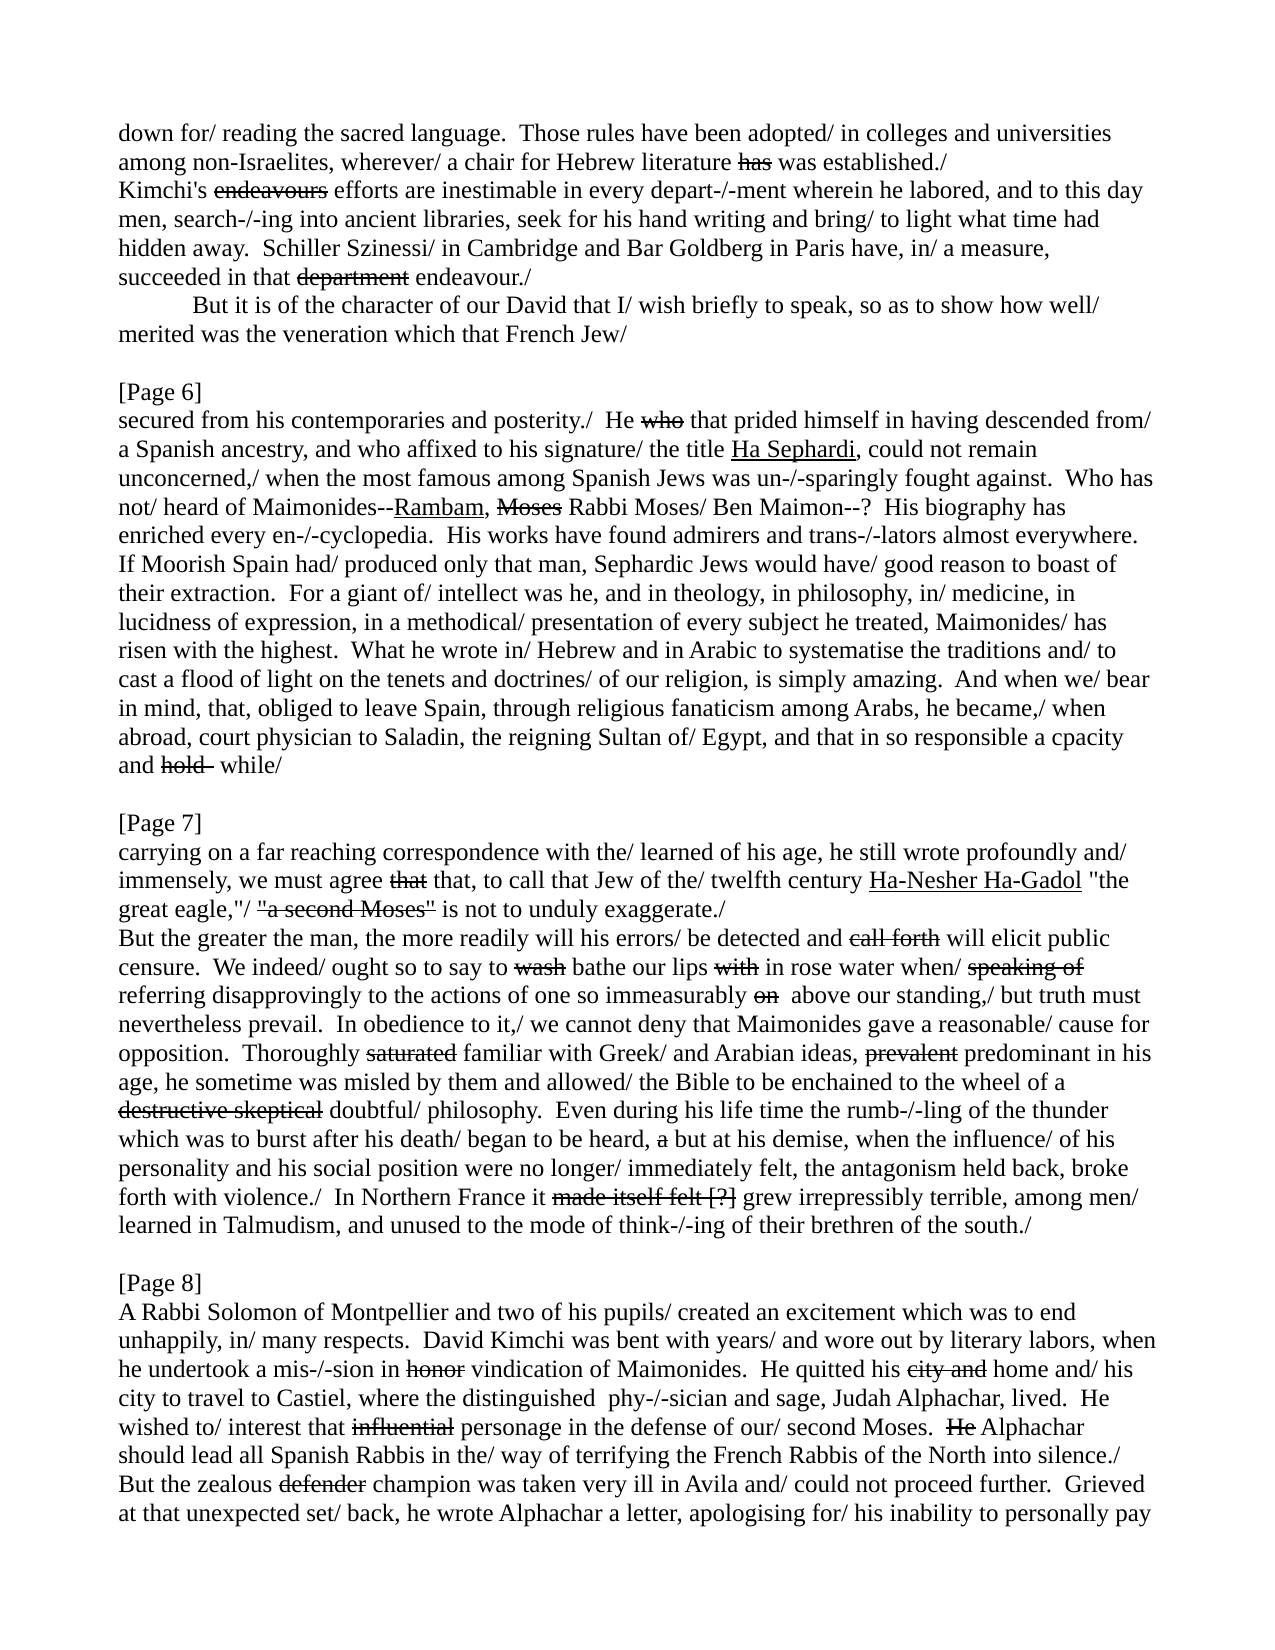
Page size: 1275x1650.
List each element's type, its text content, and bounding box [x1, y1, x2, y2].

text Kimchi's endeavours efforts are inestimable in every depart-/-ment wherein he labored, and to this day men, search-/-ing into ancient libraries, seek for his hand writing and bring/ to light what time had hidden away. Schiller Szinessi/ in Cambridge and Bar Goldberg in Paris have, in/ a measure, succeeded in that department endeavour./ [118, 176, 1157, 291]
text But the greater the man, the more readily will his errors/ be detected and call forth will elicit public censure. We indeed/ ought so to say to wash bathe our lips with in rose water when/ speaking of referring disapprovingly to the actions of one so immeasurably on above our standing,/ but truth must nevertheless prevail. In obedience to it,/ we cannot deny that Maimonides gave a reasonable/ cause for opposition. Thoroughly saturated familiar with Greek/ and Arabian ideas, prevalent predominant in his age, he sometime was misled by them and allowed/ the Bible to be enchained to the wheel of a destructive skeptical doubtful/ philosophy. Even during his life time the rumb-/-ling of the thunder which was to burst after his death/ began to be heard, a but at his demise, when the influence/ of his personality and his social position were no longer/ immediately felt, the antagonism held back, broke forth with violence./ In Northern France it made itself felt [?] grew irrepressibly terrible, among men/ learned in Talmudism, and unused to the mode of think-/-ing of their brethren of the south./ [118, 923, 1157, 1239]
text down for/ reading the sacred language. Those rules have been adopted/ in colleges and universities among non-Israelites, wherever/ a chair for Hebrew literature has was established./ [118, 118, 1157, 176]
text secured from his contemporaries and posterity./ He who that prided himself in having descended from/ a Spanish ancestry, and who affixed to his signature/ the title Ha Sephardi, could not remain unconcerned,/ when the most famous among Spanish Jews was un-/-sparingly fought against. Who has not/ heard of Maimonides--Rambam, Moses Rabbi Moses/ Ben Maimon--? His biography has enriched every en-/-cyclopedia. His works have found admirers and trans-/-lators almost everywhere. If Moorish Spain had/ produced only that man, Sephardic Jews would have/ good reason to boast of their extraction. For a giant of/ intellect was he, and in theology, in philosophy, in/ medicine, in lucidness of expression, in a methodical/ presentation of every subject he treated, Maimonides/ has risen with the highest. What he wrote in/ Hebrew and in Arabic to systematise the traditions and/ to cast a flood of light on the tenets and doctrines/ of our religion, is simply amazing. And when we/ bear in mind, that, obliged to leave Spain, through religious fanaticism among Arabs, he became,/ when abroad, court physician to Saladin, the reigning Sultan of/ Egypt, and that in so responsible a cpacity and hold- while/ [118, 406, 1157, 779]
text [Page 8] [118, 1268, 1157, 1297]
text [Page 7] [118, 808, 1157, 837]
text But it is of the character of our David that I/ wish briefly to speak, so as to show how well/ merited was the veneration which that French Jew/ [118, 291, 1157, 348]
text A Rabbi Solomon of Montpellier and two of his pupils/ created an excitement which was to end unhappily, in/ many respects. David Kimchi was bent with years/ and wore out by literary labors, when he undertook a mis-/-sion in honor vindication of Maimonides. He quitted his city and home and/ his city to travel to Castiel, where the distinguished phy-/-sician and sage, Judah Alphachar, lived. He wished to/ interest that influential personage in the defense of our/ second Moses. He Alphachar should lead all Spanish Rabbis in the/ way of terrifying the French Rabbis of the North into silence./ But the zealous defender champion was taken very ill in Avila and/ could not proceed further. Grieved at that unexpected set/ back, he wrote Alphachar a letter, apologising for/ his inability to personally pay [118, 1297, 1157, 1527]
text carrying on a far reaching correspondence with the/ learned of his age, he still wrote profoundly and/ immensely, we must agree that that, to call that Jew of the/ twelfth century Ha-Nesher Ha-Gadol "the great eagle,"/ "a second Moses" is not to unduly exaggerate./ [118, 837, 1157, 923]
text [Page 6] [118, 377, 1157, 406]
